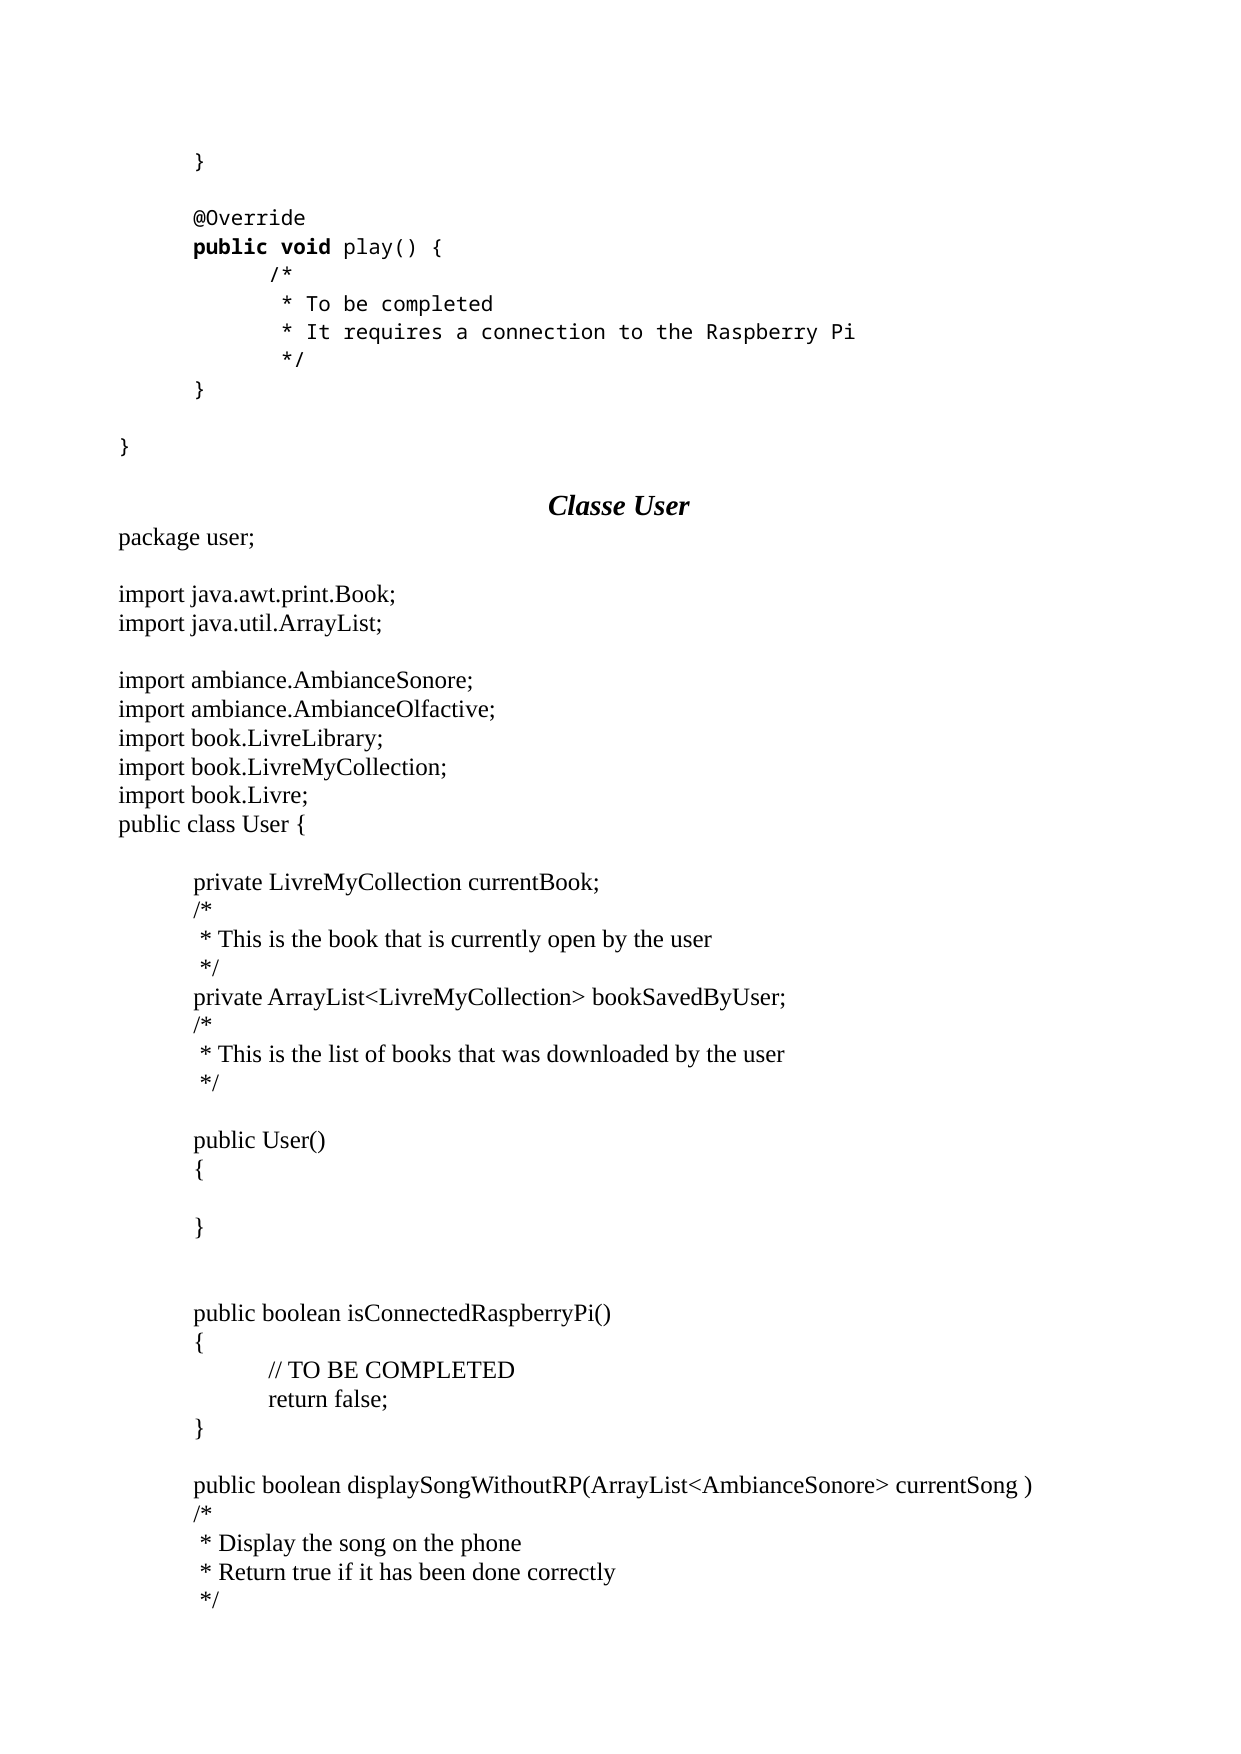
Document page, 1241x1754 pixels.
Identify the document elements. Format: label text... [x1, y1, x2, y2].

text import book.LivreLibrary; [118, 723, 1122, 752]
text public boolean isConnectedRaspberryPi() [118, 1298, 1122, 1327]
text * Display the song on the phone [118, 1528, 1122, 1557]
text { [118, 1327, 1122, 1355]
text private ArrayList<LivreMyCollection> bookSavedByUser; [118, 982, 1122, 1010]
text package user; [118, 522, 1122, 550]
text public class User { [118, 809, 1122, 838]
text import book.LivreMyCollection; [118, 752, 1122, 780]
text } [118, 1212, 1122, 1240]
text * This is the list of books that was downloaded by the user [118, 1039, 1122, 1068]
text } [118, 147, 1122, 175]
text Classe User [118, 488, 1122, 522]
text public void play() { [118, 232, 1122, 260]
text @Override [118, 203, 1122, 232]
text /* [118, 260, 1122, 289]
text * To be completed [118, 289, 1122, 317]
text * It requires a connection to the Raspberry Pi [118, 317, 1122, 346]
text return false; [118, 1384, 1122, 1413]
text * Return true if it has been done correctly [118, 1557, 1122, 1585]
text /* [118, 895, 1122, 924]
text import java.awt.print.Book; [118, 579, 1122, 608]
text */ [118, 1068, 1122, 1097]
text } [118, 1413, 1122, 1442]
text // TO BE COMPLETED [118, 1355, 1122, 1384]
text import java.util.ArrayList; [118, 608, 1122, 637]
text } [118, 431, 1122, 459]
text { [118, 1154, 1122, 1183]
text import ambiance.AmbianceSonore; [118, 665, 1122, 694]
text private LivreMyCollection currentBook; [118, 867, 1122, 895]
text public User() [118, 1125, 1122, 1154]
text /* [118, 1499, 1122, 1528]
text import ambiance.AmbianceOlfactive; [118, 694, 1122, 723]
text */ [118, 953, 1122, 982]
text } [118, 374, 1122, 402]
text import book.Livre; [118, 780, 1122, 809]
text /* [118, 1010, 1122, 1039]
text */ [118, 1585, 1122, 1614]
text */ [118, 346, 1122, 374]
text public boolean displaySongWithoutRP(ArrayList<AmbianceSonore> currentSong ) [118, 1470, 1122, 1499]
text * This is the book that is currently open by the user [118, 924, 1122, 953]
